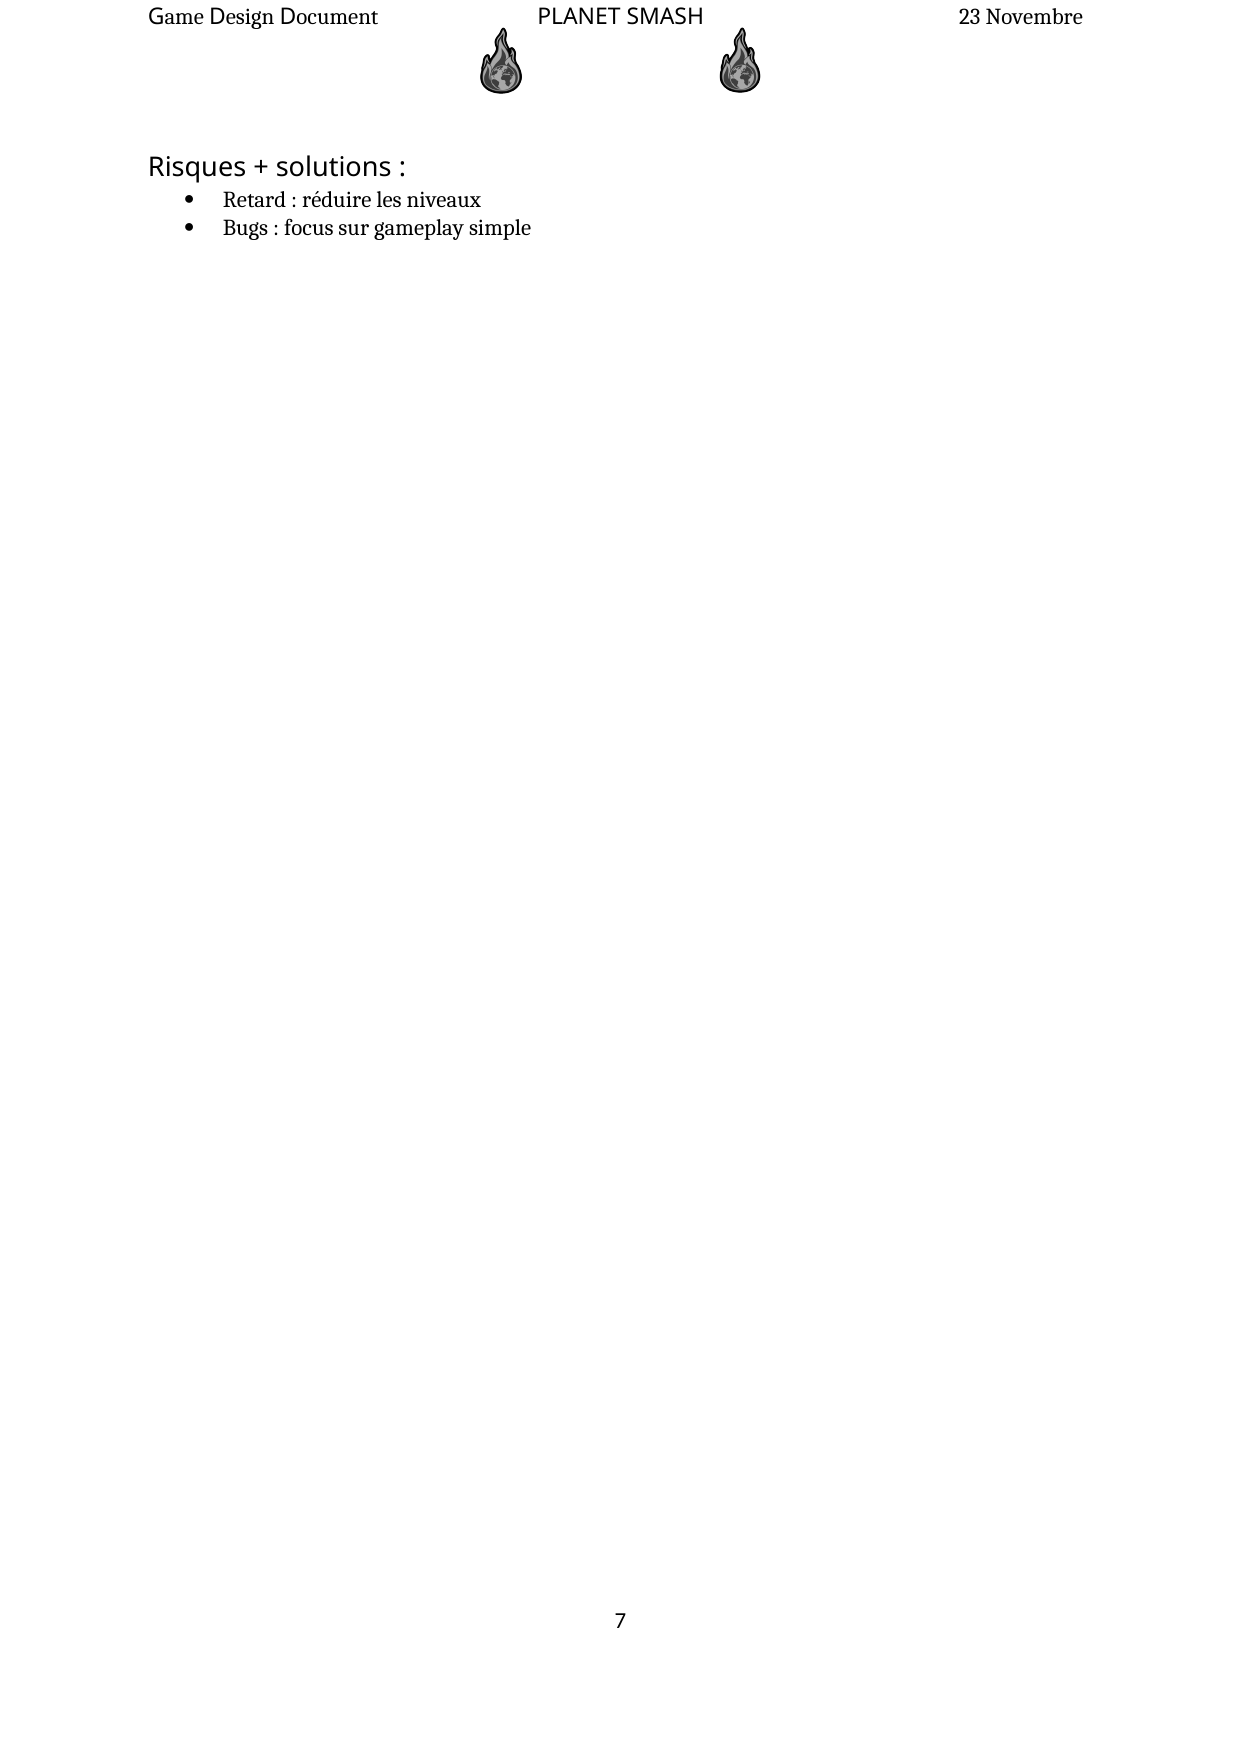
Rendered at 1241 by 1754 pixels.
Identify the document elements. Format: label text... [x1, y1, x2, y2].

list Bugs : focus sur gameplay simple [185, 214, 1093, 241]
list Retard : réduire les niveaux [185, 187, 1093, 213]
subtitle Risques + solutions : [406, 148, 1093, 184]
